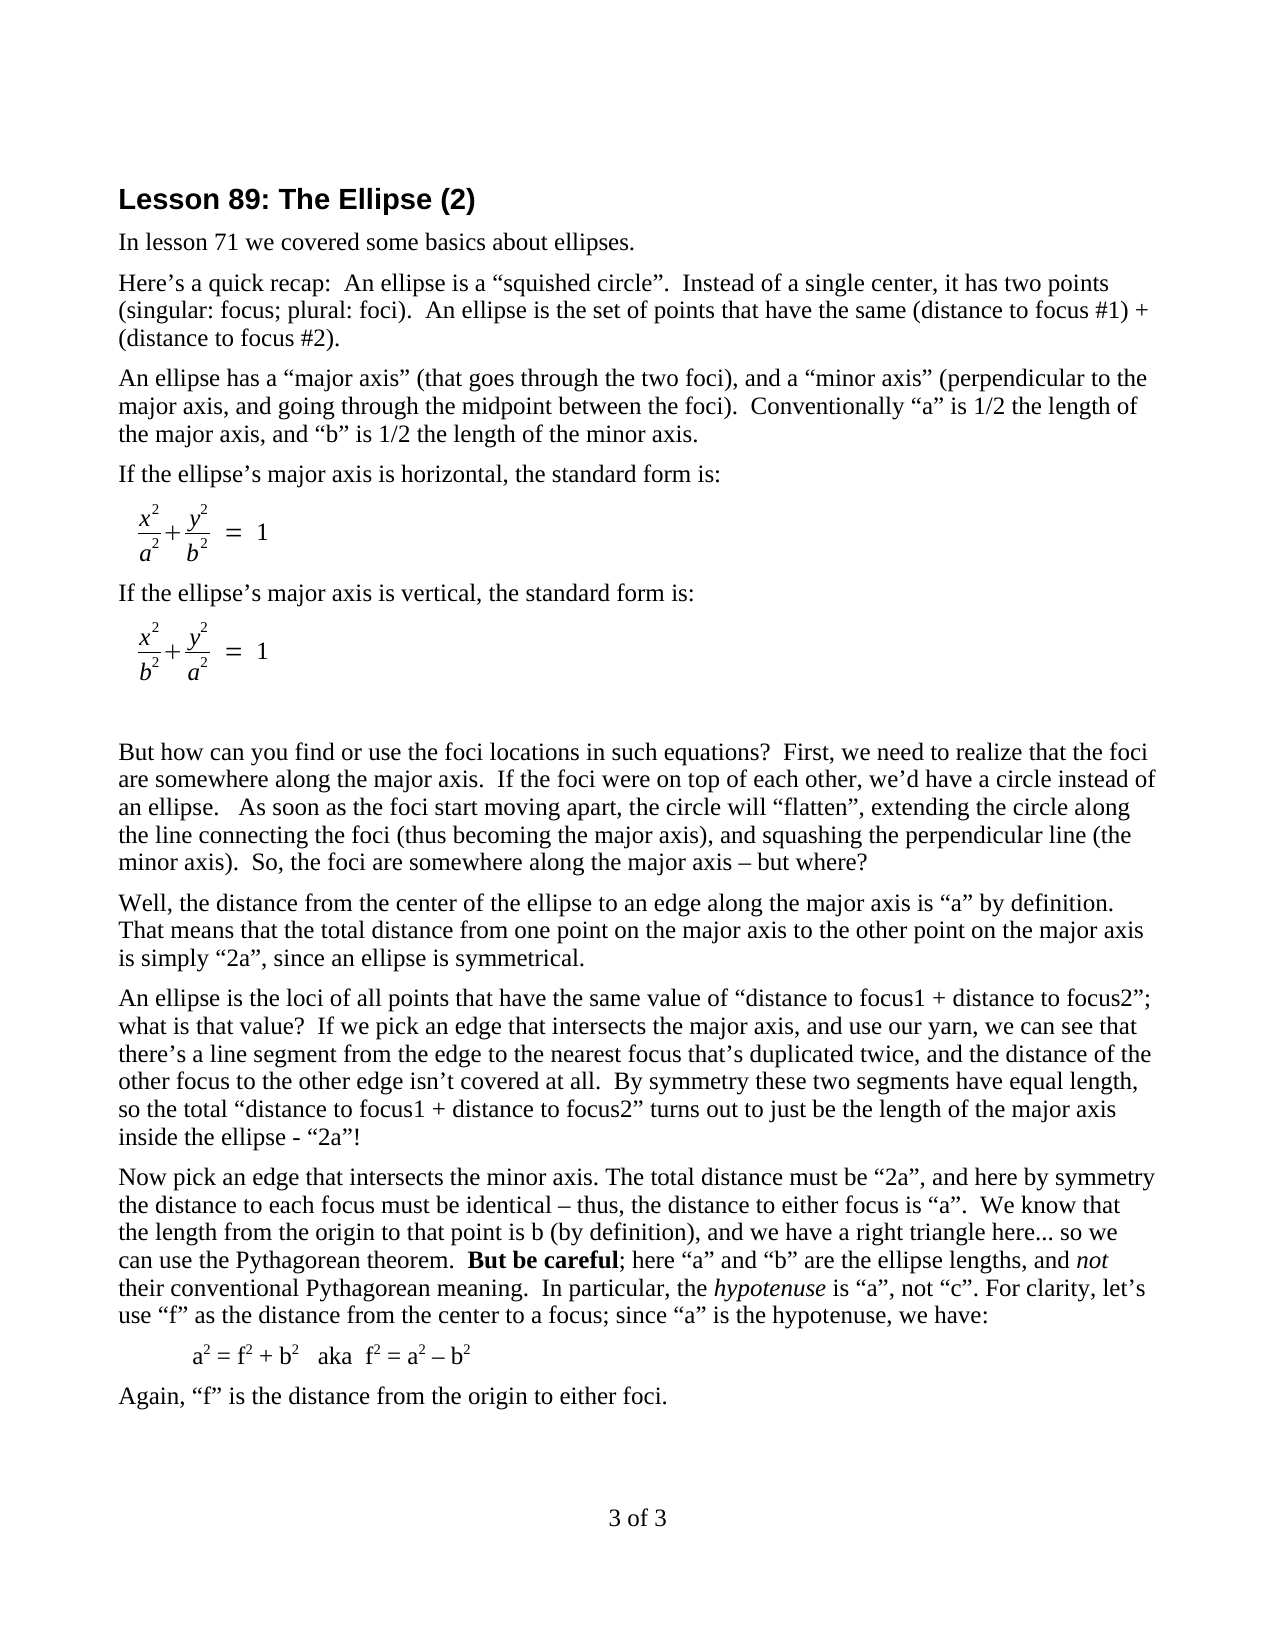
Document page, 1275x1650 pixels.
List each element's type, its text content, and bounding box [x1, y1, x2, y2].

text In lesson 71 we covered some basics about ellipses. [118, 228, 1157, 256]
text An ellipse is the loci of all points that have the same value of “distance to focus1 + distance to focus2”; what is that value? If we pick an edge that intersects the major axis, and use our yarn, we can see that there’s a line segment from the edge to the nearest focus that’s duplicated twice, and the distance of the other focus to the other edge isn’t covered at all. By symmetry these two segments have equal length, so the total “distance to focus1 + distance to focus2” turns out to just be the length of the major axis inside the ellipse - “2a”! [118, 984, 1157, 1151]
text If the ellipse’s major axis is horizontal, the standard form is: [118, 460, 1157, 488]
text But how can you find or use the foci locations in such equations? First, we need to realize that the foci are somewhere along the major axis. If the foci were on top of each other, we’d have a circle instead of an ellipse. As soon as the foci start moving apart, the circle will “flatten”, extending the circle along the line connecting the foci (thus becoming the major axis), and squashing the perpendicular line (the minor axis). So, the foci are somewhere along the major axis – but where? [118, 738, 1157, 876]
text An ellipse has a “major axis” (that goes through the two foci), and a “minor axis” (perpendicular to the major axis, and going through the midpoint between the foci). Conventionally “a” is 1/2 the length of the major axis, and “b” is 1/2 the length of the minor axis. [118, 364, 1157, 447]
subtitle Lesson 89: The Ellipse (2) [118, 183, 1157, 216]
text If the ellipse’s major axis is vertical, the standard form is: [118, 579, 1157, 606]
text Again, “f” is the distance from the origin to either foci. [118, 1382, 1157, 1410]
text Now pick an edge that intersects the minor axis. The total distance must be “2a”, and here by symmetry the distance to each focus must be identical – thus, the distance to either focus is “a”. We know that the length from the origin to that point is b (by definition), and we have a right triangle here... so we can use the Pythagorean theorem. But be careful; here “a” and “b” are the ellipse lengths, and not their conventional Pythagorean meaning. In particular, the hypotenuse is “a”, not “c”. For clarity, let’s use “f” as the distance from the center to a focus; since “a” is the hypotenuse, we have: [118, 1163, 1157, 1329]
text Well, the distance from the center of the ellipse to an edge along the major axis is “a” by definition. That means that the total distance from one point on the major axis to the other point on the major axis is simply “2a”, since an ellipse is symmetrical. [118, 889, 1157, 972]
text a2 = f2 + b2 aka f2 = a2 – b2 [118, 1342, 1157, 1369]
text Here’s a quick recap: An ellipse is a “squished circle”. Instead of a single center, it has two points (singular: focus; plural: foci). An ellipse is the set of points that have the same (distance to focus #1) + (distance to focus #2). [118, 269, 1157, 352]
